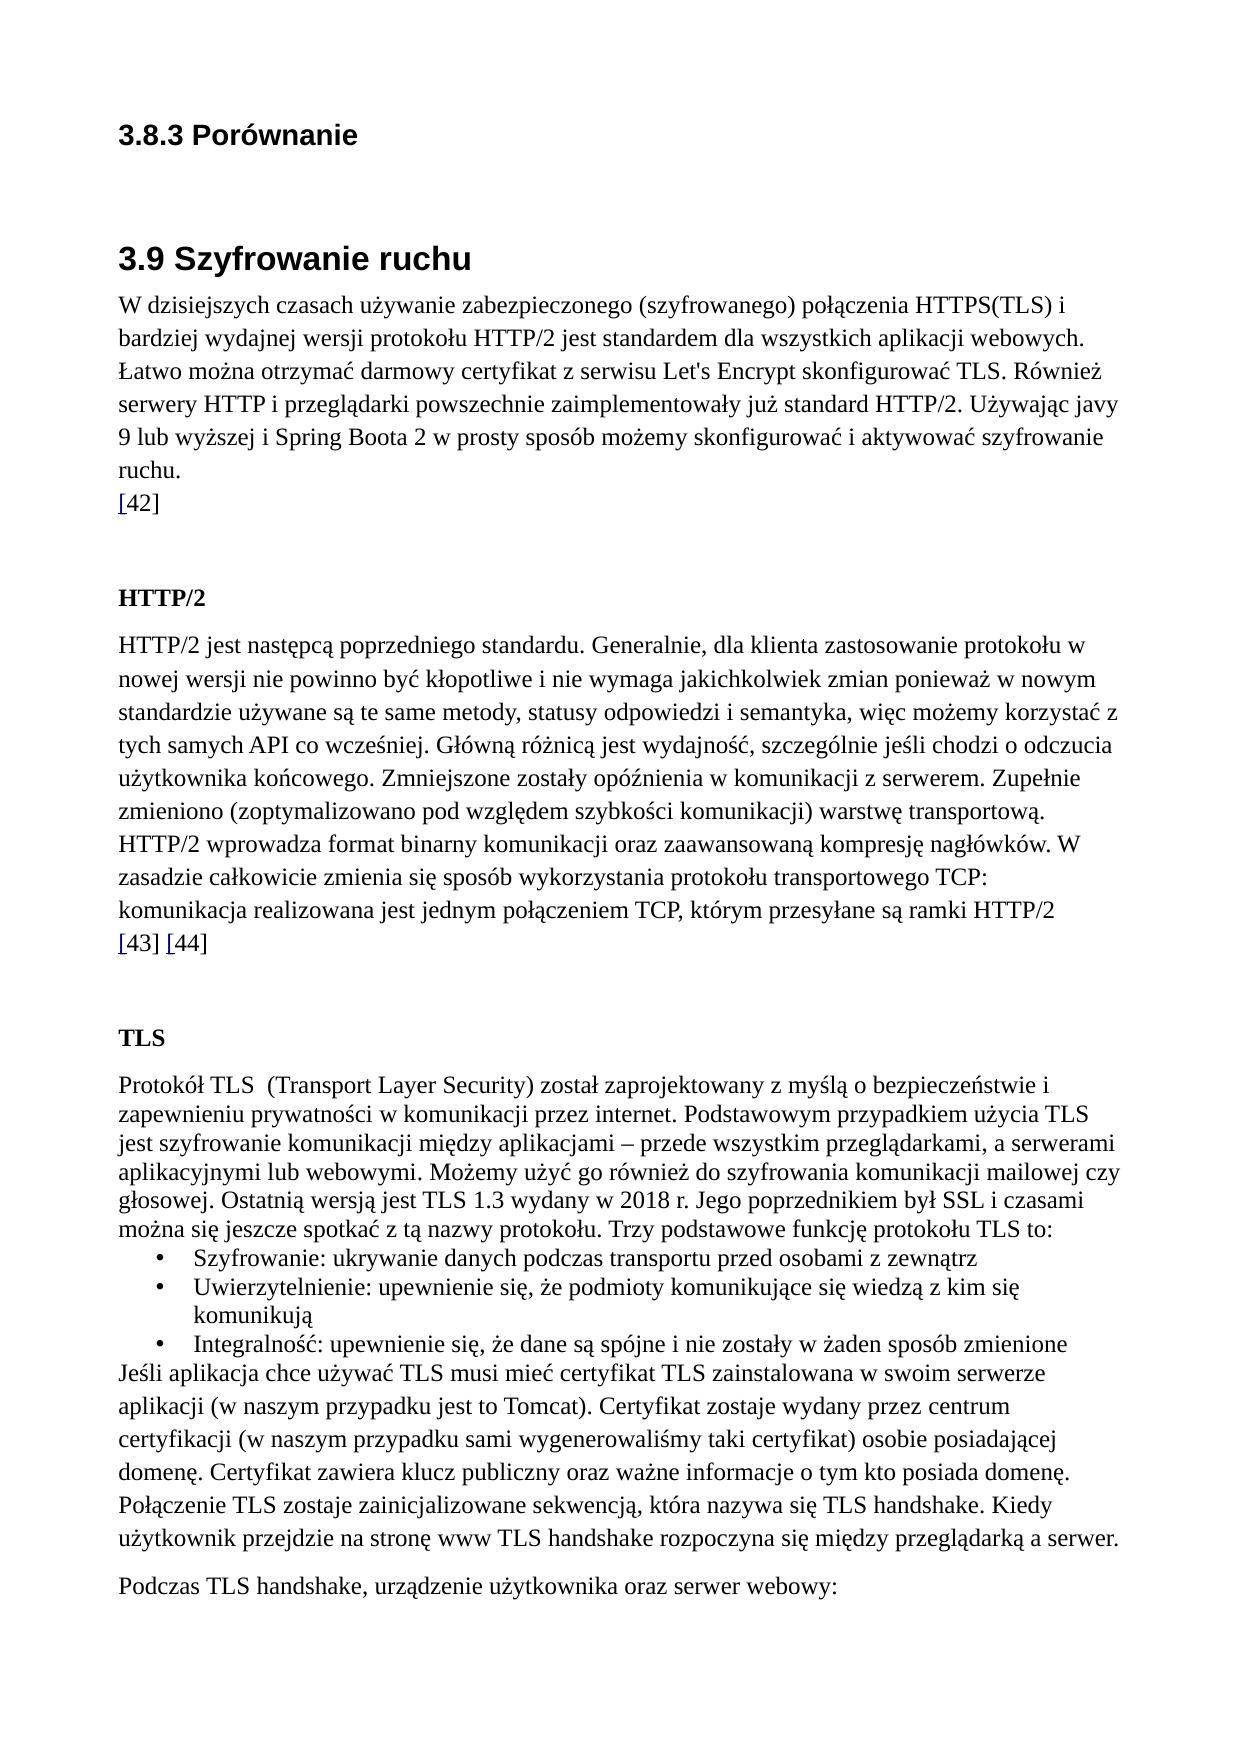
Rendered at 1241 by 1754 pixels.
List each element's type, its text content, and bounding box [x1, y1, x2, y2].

text Podczas TLS handshake, urządzenie użytkownika oraz serwer webowy: [118, 1571, 1122, 1599]
subtitle 3.9 Szyfrowanie ruchu [118, 238, 1122, 277]
text HTTP/2 jest następcą poprzedniego standardu. Generalnie, dla klienta zastosowanie protokołu w nowej wersji nie powinno być kłopotliwe i nie wymaga jakichkolwiek zmian ponieważ w nowym standardzie używane są te same metody, statusy odpowiedzi i semantyka, więc możemy korzystać z tych samych API co wcześniej. Główną różnicą jest wydajność, szczególnie jeśli chodzi o odczucia użytkownika końcowego. Zmniejszone zostały opóźnienia w komunikacji z serwerem. Zupełnie zmieniono (zoptymalizowano pod względem szybkości komunikacji) warstwę transportową. HTTP/2 wprowadza format binarny komunikacji oraz zaawansowaną kompresję nagłówków. W zasadzie całkowicie zmienia się sposób wykorzystania protokołu transportowego TCP: komunikacja realizowana jest jednym połączeniem TCP, którym przesyłane są ramki HTTP/2 [43] [44] [118, 631, 1122, 957]
text HTTP/2 [118, 583, 1122, 612]
text Jeśli aplikacja chce używać TLS musi mieć certyfikat TLS zainstalowana w swoim serwerze aplikacji (w naszym przypadku jest to Tomcat). Certyfikat zostaje wydany przez centrum certyfikacji (w naszym przypadku sami wygenerowaliśmy taki certyfikat) osobie posiadającej domenę. Certyfikat zawiera klucz publiczny oraz ważne informacje o tym kto posiada domenę. Połączenie TLS zostaje zainicjalizowane sekwencją, która nazywa się TLS handshake. Kiedy użytkownik przejdzie na stronę www TLS handshake rozpoczyna się między przeglądarką a serwer. [118, 1358, 1122, 1552]
text Protokół TLS (Transport Layer Security) został zaprojektowany z myślą o bezpieczeństwie i zapewnieniu prywatności w komunikacji przez internet. Podstawowym przypadkiem użycia TLS jest szyfrowanie komunikacji między aplikacjami – przede wszystkim przeglądarkami, a serwerami aplikacyjnymi lub webowymi. Możemy użyć go również do szyfrowania komunikacji mailowej czy głosowej. Ostatnią wersją jest TLS 1.3 wydany w 2018 r. Jego poprzednikiem był SSL i czasami można się jeszcze spotkać z tą nazwy protokołu. Trzy podstawowe funkcję protokołu TLS to: [118, 1071, 1122, 1243]
list Integralność: upewnienie się, że dane są spójne i nie zostały w żaden sposób zmienione [156, 1329, 1122, 1358]
text W dzisiejszych czasach używanie zabezpieczonego (szyfrowanego) połączenia HTTPS(TLS) i bardziej wydajnej wersji protokołu HTTP/2 jest standardem dla wszystkich aplikacji webowych. Łatwo można otrzymać darmowy certyfikat z serwisu Let's Encrypt skonfigurować TLS. Również serwery HTTP i przeglądarki powszechnie zaimplementowały już standard HTTP/2. Używając javy 9 lub wyższej i Spring Boota 2 w prosty sposób możemy skonfigurować i aktywować szyfrowanie ruchu. [42] [118, 290, 1122, 517]
text TLS [118, 1023, 1122, 1052]
subtitle 3.8.3 Porównanie [118, 118, 1122, 152]
list Szyfrowanie: ukrywanie danych podczas transportu przed osobami z zewnątrz [156, 1243, 1122, 1272]
list Uwierzytelnienie: upewnienie się, że podmioty komunikujące się wiedzą z kim się komunikują [156, 1272, 1122, 1329]
